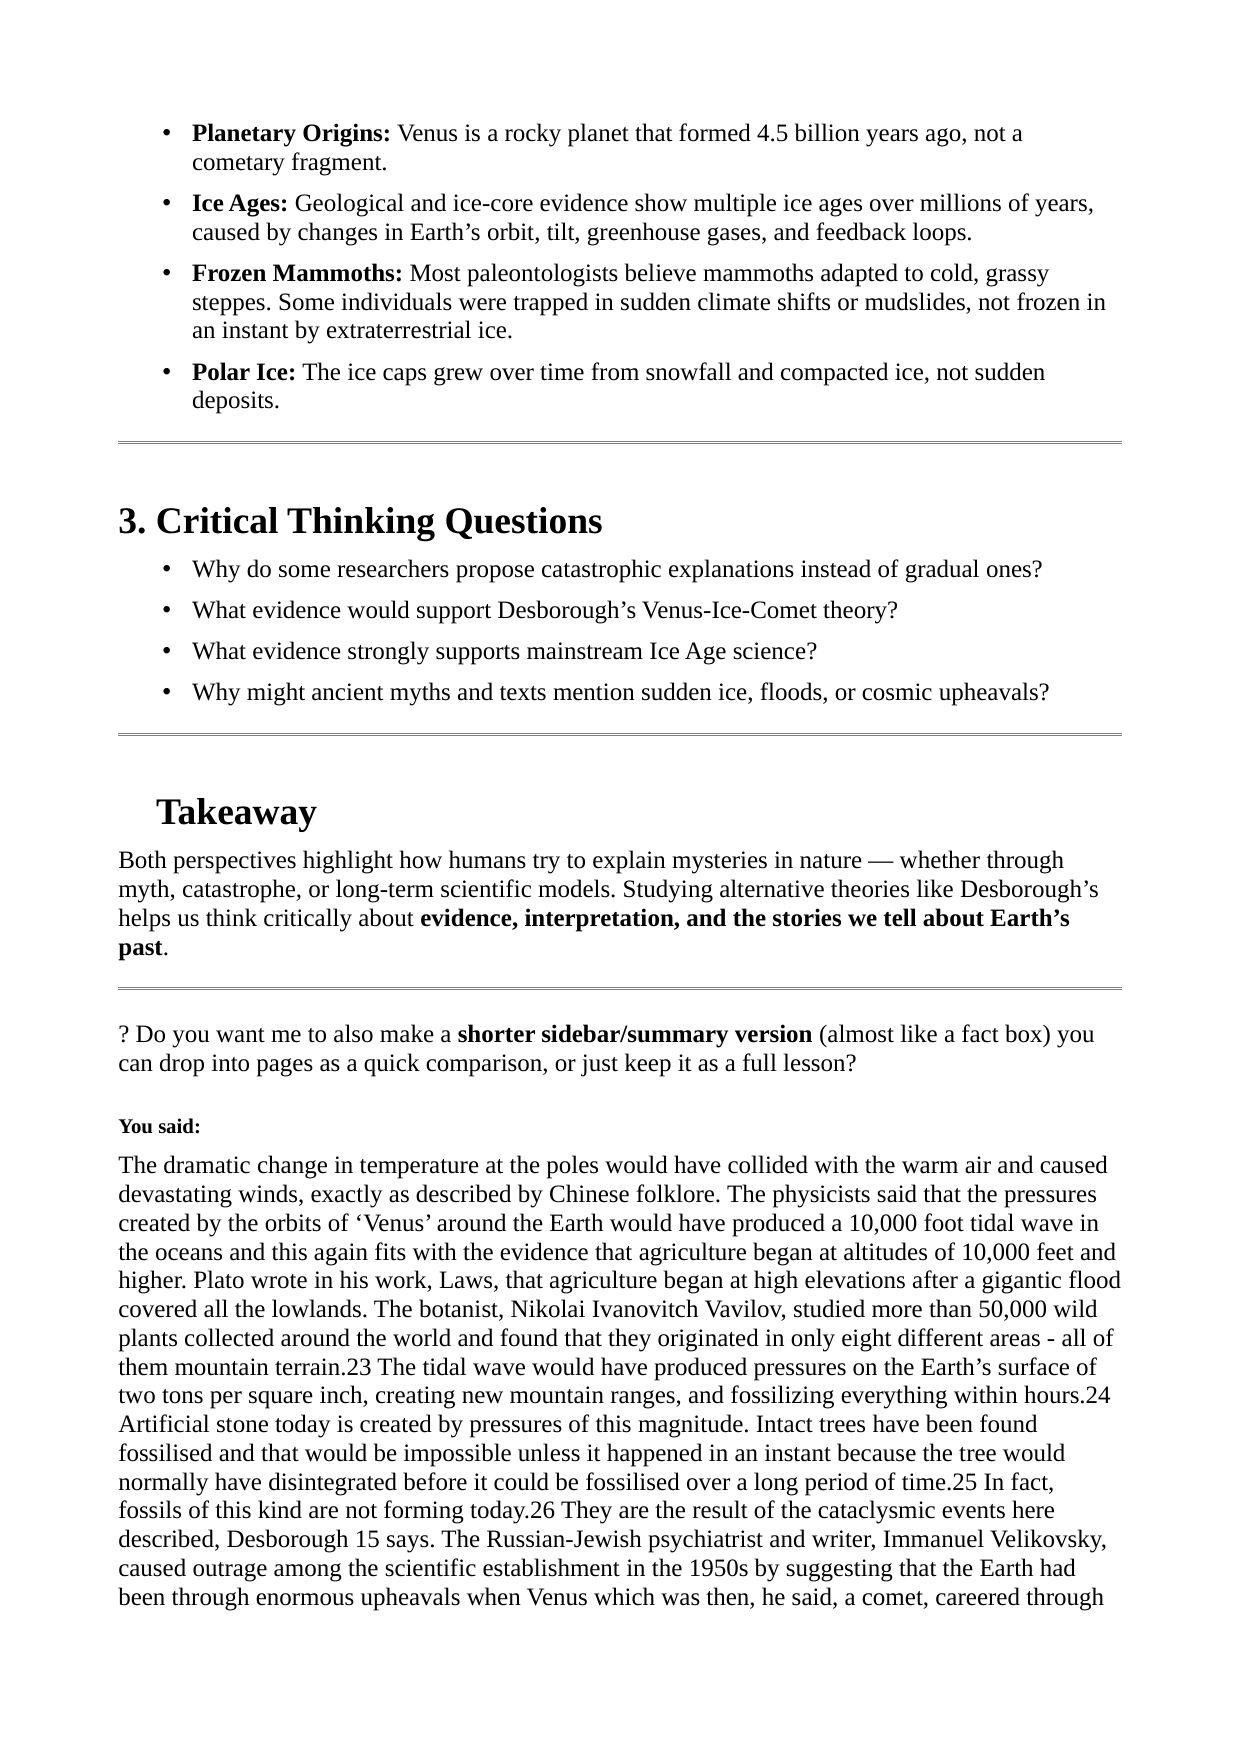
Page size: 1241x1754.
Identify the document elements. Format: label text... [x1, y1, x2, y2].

text ? Do you want me to also make a shorter sidebar/summary version (almost like a fact box) you can drop into pages as a quick comparison, or just keep it as a full lesson? [118, 1019, 1122, 1077]
list Why might ancient myths and texts mention sudden ice, floods, or cosmic upheavals? [162, 677, 1122, 706]
subtitle ✨ Takeaway [118, 790, 1122, 833]
list Frozen Mammoths: Most paleontologists believe mammoths adapted to cold, grassy steppes. Some individuals were trapped in sudden climate shifts or mudslides, not frozen in an instant by extraterrestrial ice. [162, 258, 1122, 344]
list What evidence strongly supports mainstream Ice Age science? [162, 636, 1122, 665]
text The dramatic change in temperature at the poles would have collided with the warm air and caused devastating winds, exactly as described by Chinese folklore. The physicists said that the pressures created by the orbits of ‘Venus’ around the Earth would have produced a 10,000 foot tidal wave in the oceans and this again fits with the evidence that agriculture began at altitudes of 10,000 feet and higher. Plato wrote in his work, Laws, that agriculture began at high elevations after a gigantic flood covered all the lowlands. The botanist, Nikolai Ivanovitch Vavilov, studied more than 50,000 wild plants collected around the world and found that they originated in only eight different areas - all of them mountain terrain.23 The tidal wave would have produced pressures on the Earth’s surface of two tons per square inch, creating new mountain ranges, and fossilizing everything within hours.24 Artificial stone today is created by pressures of this magnitude. Intact trees have been found fossilised and that would be impossible unless it happened in an instant because the tree would normally have disintegrated before it could be fossilised over a long period of time.25 In fact, fossils of this kind are not forming today.26 They are the result of the cataclysmic events here described, Desborough 15 says. The Russian-Jewish psychiatrist and writer, Immanuel Velikovsky, caused outrage among the scientific establishment in the 1950s by suggesting that the Earth had been through enormous upheavals when Venus which was then, he said, a comet, careered through [118, 1151, 1122, 1611]
list Ice Ages: Geological and ice-core evidence show multiple ice ages over millions of years, caused by changes in Earth’s orbit, tilt, greenhouse gases, and feedback loops. [162, 188, 1122, 246]
list What evidence would support Desborough’s Venus-Ice-Comet theory? [162, 595, 1122, 624]
list Polar Ice: The ice caps grew over time from snowfall and compacted ice, not sudden deposits. [162, 357, 1122, 414]
text Both perspectives highlight how humans try to explain mysteries in nature — whether through myth, catastrophe, or long-term scientific models. Studying alternative theories like Desborough’s helps us think critically about evidence, interpretation, and the stories we tell about Earth’s past. [118, 845, 1122, 960]
list Planetary Origins: Venus is a rocky planet that formed 4.5 billion years ago, not a cometary fragment. [162, 118, 1122, 176]
list Why do some researchers propose catastrophic explanations instead of gradual ones? [162, 554, 1122, 582]
subtitle You said: [118, 1114, 1122, 1138]
subtitle 3. Critical Thinking Questions [118, 498, 1122, 541]
